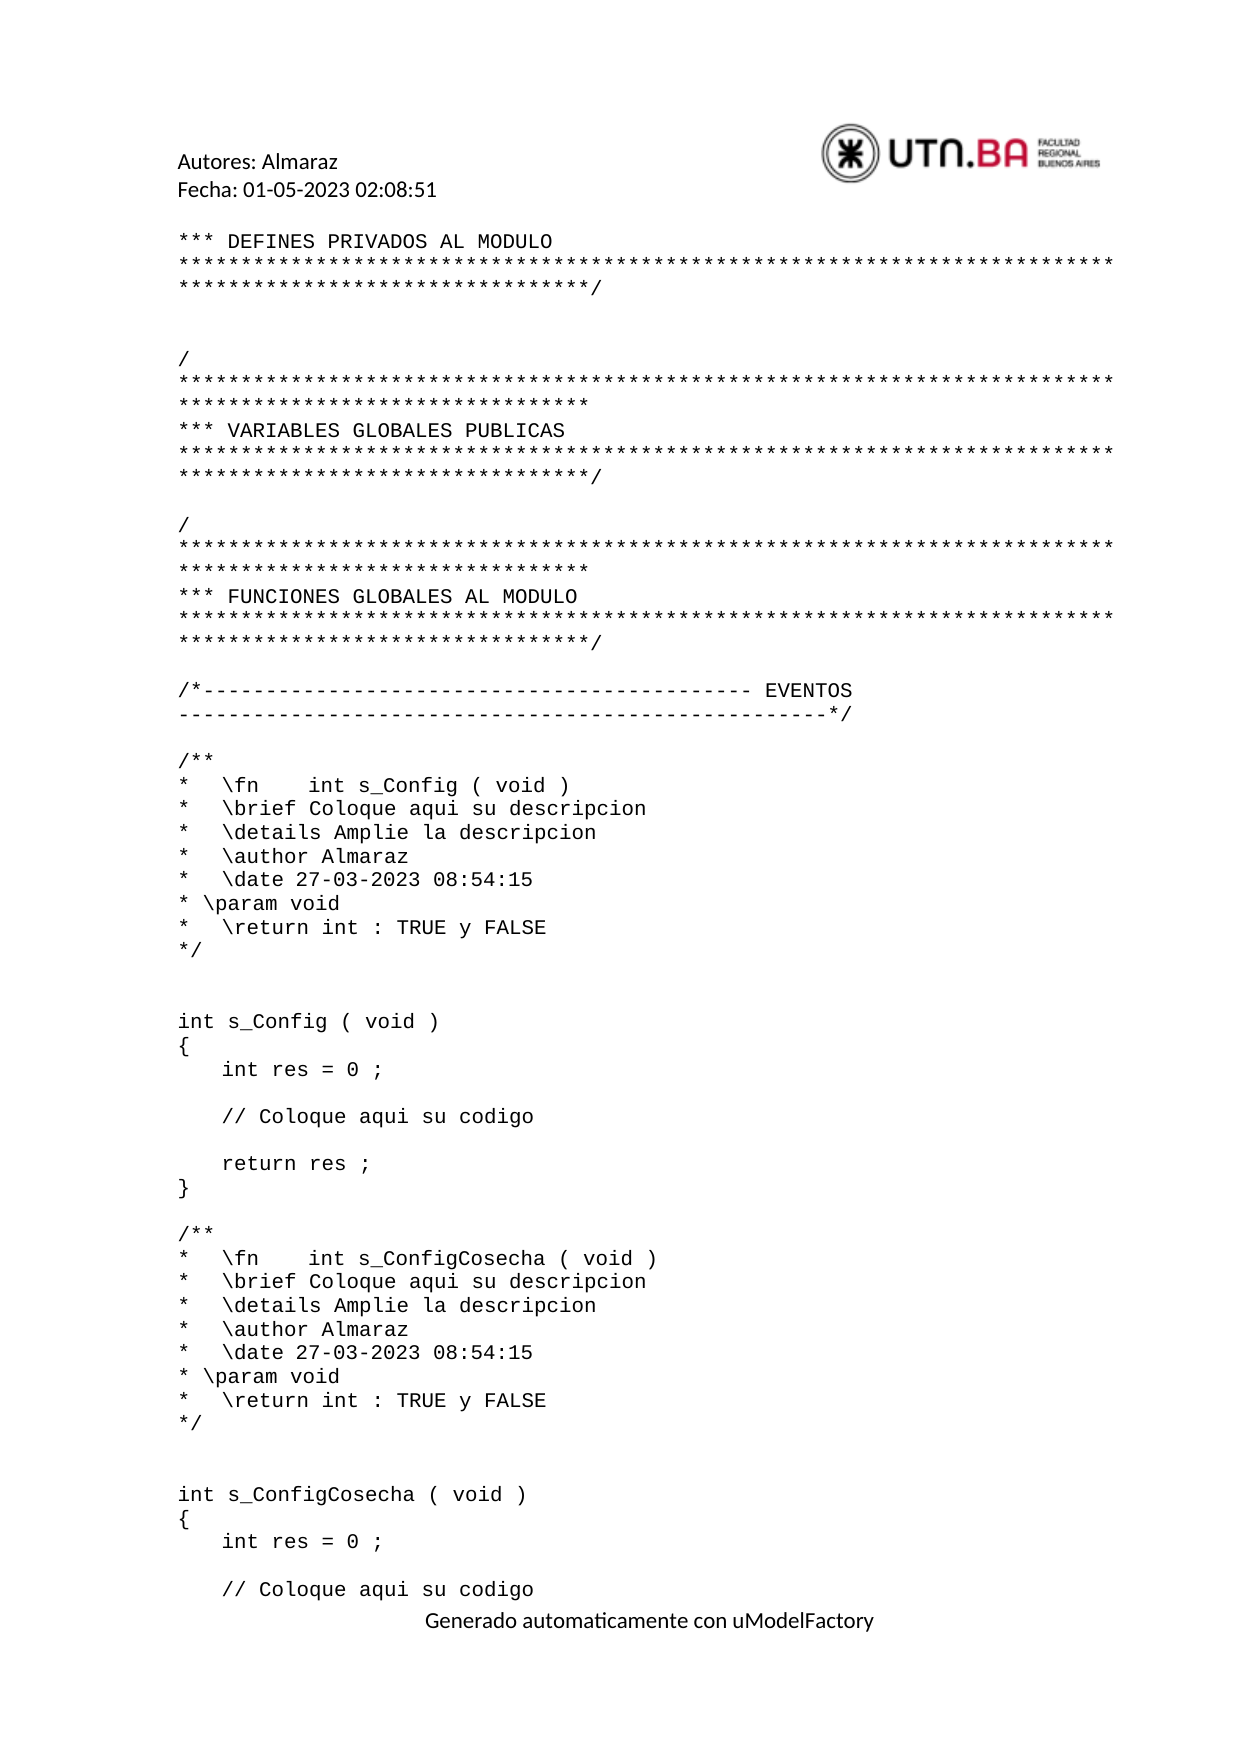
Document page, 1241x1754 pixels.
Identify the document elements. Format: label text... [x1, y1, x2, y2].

text * \param void [177, 893, 1122, 917]
text { [177, 1508, 1122, 1531]
text { [177, 1035, 1122, 1058]
text *** VARIABLES GLOBALES PUBLICAS [177, 420, 1122, 444]
text /** [177, 1224, 1122, 1248]
text /** [177, 751, 1122, 775]
text */ [177, 940, 1122, 964]
text ************************************************************************************************************/ [177, 444, 1122, 491]
text * \date 27-03-2023 08:54:15 [177, 1342, 1122, 1366]
text } [177, 1177, 1122, 1200]
text * \brief Coloque aqui su descripcion [177, 1271, 1122, 1295]
text ************************************************************************************************************/ [177, 254, 1122, 302]
text int s_Config ( void ) [177, 1011, 1122, 1035]
picture [809, 118, 1122, 189]
text * \details Amplie la descripcion [177, 1295, 1122, 1319]
text * \author Almaraz [177, 846, 1122, 869]
text * \return int : TRUE y FALSE [177, 1389, 1122, 1413]
text // Coloque aqui su codigo [177, 1106, 1122, 1129]
text * \fn int s_ConfigCosecha ( void ) [177, 1248, 1122, 1271]
text * \author Almaraz [177, 1319, 1122, 1342]
text return res ; [177, 1153, 1122, 1177]
text /************************************************************************************************************ [177, 349, 1122, 420]
text * \date 27-03-2023 08:54:15 [177, 869, 1122, 893]
text int s_ConfigCosecha ( void ) [177, 1484, 1122, 1508]
text int res = 0 ; [177, 1058, 1122, 1082]
text int res = 0 ; [177, 1531, 1122, 1555]
text ************************************************************************************************************/ [177, 609, 1122, 657]
text * \return int : TRUE y FALSE [177, 917, 1122, 940]
text * \brief Coloque aqui su descripcion [177, 798, 1122, 822]
text * \param void [177, 1366, 1122, 1389]
text /************************************************************************************************************ [177, 515, 1122, 586]
text *** DEFINES PRIVADOS AL MODULO [177, 231, 1122, 254]
text // Coloque aqui su codigo [177, 1579, 1122, 1602]
text * \details Amplie la descripcion [177, 822, 1122, 846]
text *** FUNCIONES GLOBALES AL MODULO [177, 586, 1122, 609]
text * \fn int s_Config ( void ) [177, 775, 1122, 798]
text /*-------------------------------------------- EVENTOS ----------------------------------------------------*/ [177, 680, 1122, 727]
text */ [177, 1413, 1122, 1437]
